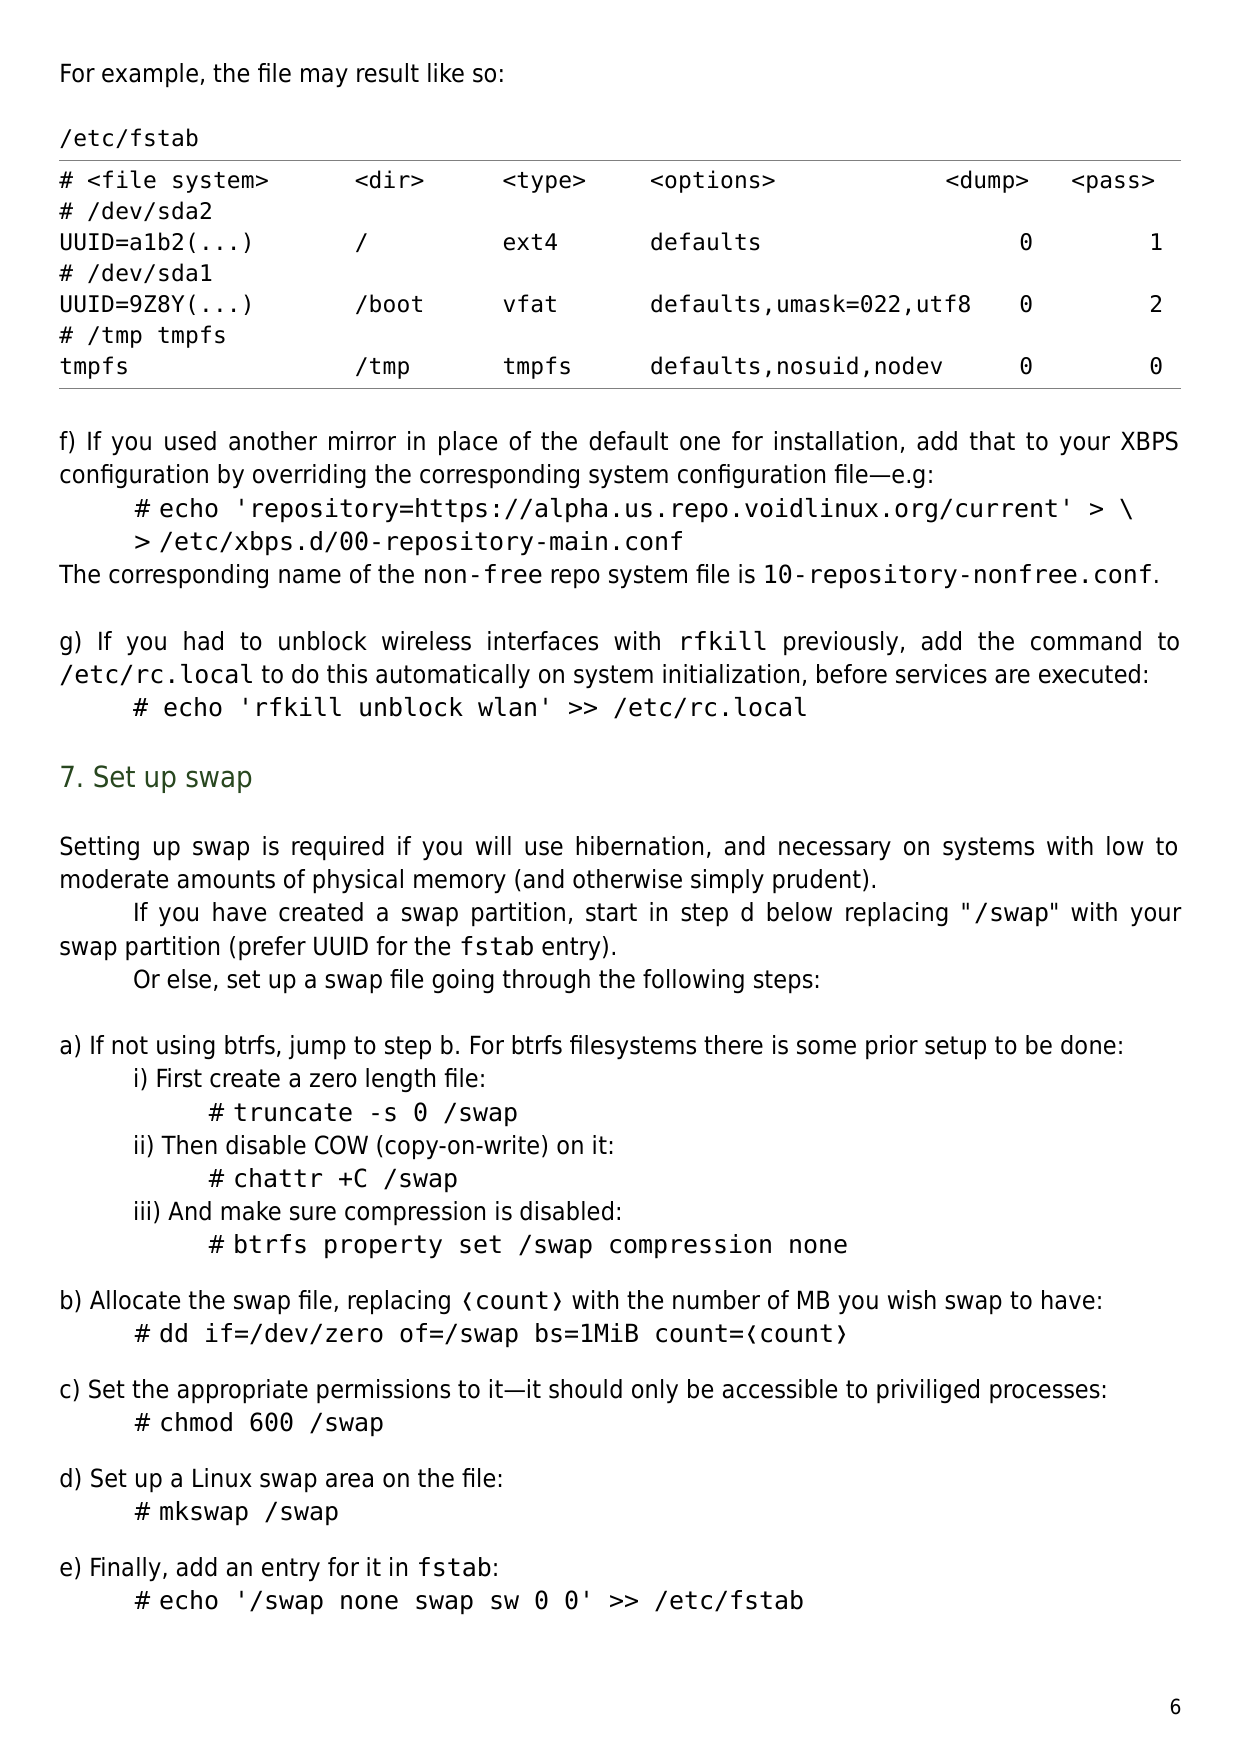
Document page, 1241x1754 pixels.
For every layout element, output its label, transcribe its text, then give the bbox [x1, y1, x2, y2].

text > /etc/xbps.d/00-repository-main.conf [59, 527, 1181, 556]
text i) First create a zero length file: [59, 1065, 1181, 1094]
text iii) And make sure compression is disabled: [59, 1198, 1181, 1227]
text a) If not using btrfs, jump to step b. For btrfs filesystems there is some prior setup to be done: [59, 1032, 1181, 1061]
text e) Finally, add an entry for it in fstab: [59, 1553, 1181, 1582]
text /etc/fstab [59, 125, 1181, 152]
text # echo '/swap none swap sw 0 0' >> /etc/fstab [59, 1586, 1181, 1615]
text # /dev/sda2 [59, 198, 1181, 225]
subtitle 7. Set up swap [59, 760, 1181, 794]
text c) Set the appropriate permissions to it—it should only be accessible to priviliged processes: [59, 1375, 1181, 1404]
text For example, the file may result like so: [59, 59, 1181, 88]
text UUID=a1b2(...) / ext4 defaults 0 1 [59, 229, 1181, 256]
text # dd if=/dev/zero of=/swap bs=1MiB count=❬count❭ [59, 1320, 1181, 1349]
text # chmod 600 /swap [59, 1409, 1181, 1438]
text # truncate -s 0 /swap [59, 1098, 1181, 1127]
text # /tmp tmpfs [59, 322, 1181, 349]
text tmpfs /tmp tmpfs defaults,nosuid,nodev 0 0 [59, 353, 1181, 379]
text UUID=9Z8Y(...) /boot vfat defaults,umask=022,utf8 0 2 [59, 291, 1181, 318]
text f) If you used another mirror in place of the default one for installation, add that to your XBPS configuration by overriding the corresponding system configuration file—e.g: [59, 428, 1181, 490]
text # echo 'repository=https://alpha.us.repo.voidlinux.org/current' > \ [59, 494, 1181, 523]
text # btrfs property set /swap compression none [59, 1231, 1181, 1260]
text If you have created a swap partition, start in step d below replacing "/swap" with your swap partition (prefer UUID for the fstab entry). [59, 899, 1181, 961]
text g) If you had to unblock wireless interfaces with rfkill previously, add the command to /etc/rc.local to do this automatically on system initialization, before services are executed: [59, 627, 1181, 689]
text # <file system> <dir> <type> <options> <dump> <pass> [59, 167, 1181, 194]
text # mkswap /swap [59, 1497, 1181, 1526]
text # chattr +C /swap [59, 1164, 1181, 1193]
text Setting up swap is required if you will use hibernation, and necessary on systems with low to moderate amounts of physical memory (and otherwise simply prudent). [59, 832, 1181, 894]
text d) Set up a Linux swap area on the file: [59, 1464, 1181, 1493]
text Or else, set up a swap file going through the following steps: [59, 965, 1181, 994]
text The corresponding name of the non-free repo system file is 10-repository-nonfree.conf. [59, 561, 1181, 589]
text # /dev/sda1 [59, 260, 1181, 287]
text # echo 'rfkill unblock wlan' >> /etc/rc.local [59, 693, 1181, 722]
text ii) Then disable COW (copy-on-write) on it: [59, 1131, 1181, 1160]
text b) Allocate the swap file, replacing ❬count❭ with the number of MB you wish swap to have: [59, 1287, 1181, 1316]
